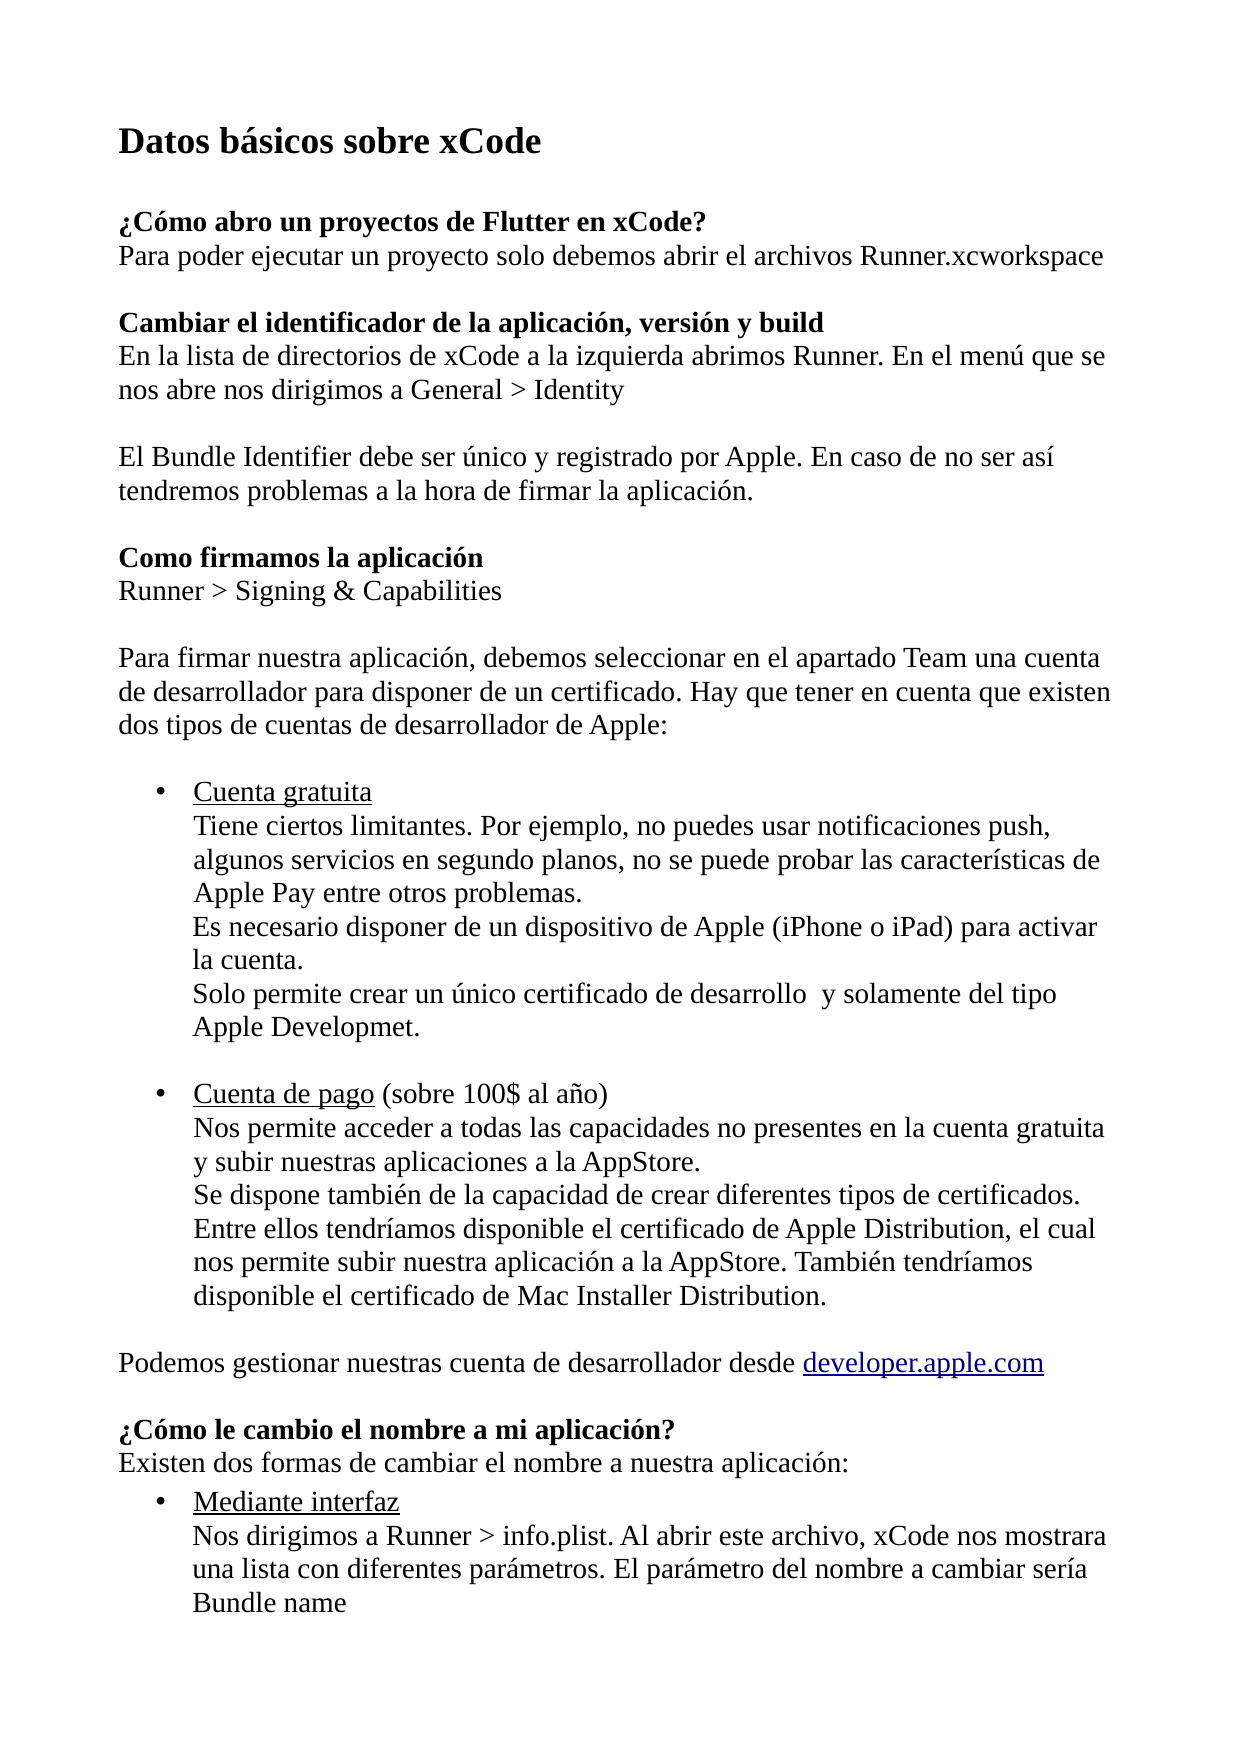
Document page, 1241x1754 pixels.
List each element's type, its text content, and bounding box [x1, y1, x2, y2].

list Cuenta gratuita [156, 774, 1122, 808]
list Cuenta de pago (sobre 100$ al año) [156, 1077, 1122, 1110]
text Existen dos formas de cambiar el nombre a nuestra aplicación: [118, 1446, 1122, 1479]
list Mediante interfaz [156, 1484, 1122, 1518]
text El Bundle Identifier debe ser único y registrado por Apple. En caso de no ser así tendremos problemas a la hora de firmar la aplicación. [118, 439, 1122, 506]
list Nos permite acceder a todas las capacidades no presentes en la cuenta gratuita y subir nuestras aplicaciones a la AppStore. [156, 1110, 1122, 1177]
list Se dispone también de la capacidad de crear diferentes tipos de certificados. Entre ellos tendríamos disponible el certificado de Apple Distribution, el cual nos permite subir nuestra aplicación a la AppStore. También tendríamos disponible el certificado de Mac Installer Distribution. [156, 1177, 1122, 1311]
text ¿Cómo abro un proyectos de Flutter en xCode? [118, 204, 1122, 238]
text Runner > Signing & Capabilities [118, 573, 1122, 607]
text En la lista de directorios de xCode a la izquierda abrimos Runner. En el menú que se nos abre nos dirigimos a General > Identity [118, 338, 1122, 406]
text Solo permite crear un único certificado de desarrollo y solamente del tipo Apple Developmet. [118, 976, 1122, 1043]
text ¿Cómo le cambio el nombre a mi aplicación? [118, 1412, 1122, 1446]
text Para poder ejecutar un proyecto solo debemos abrir el archivos Runner.xcworkspace [118, 238, 1122, 271]
text Es necesario disponer de un dispositivo de Apple (iPhone o iPad) para activar la cuenta. [118, 909, 1122, 976]
text Para firmar nuestra aplicación, debemos seleccionar en el apartado Team una cuenta de desarrollador para disponer de un certificado. Hay que tener en cuenta que existen dos tipos de cuentas de desarrollador de Apple: [118, 640, 1122, 741]
text Podemos gestionar nuestras cuenta de desarrollador desde developer.apple.com [118, 1345, 1122, 1378]
list Tiene ciertos limitantes. Por ejemplo, no puedes usar notificaciones push, algunos servicios en segundo planos, no se puede probar las características de Apple Pay entre otros problemas. [156, 808, 1122, 909]
text Nos dirigimos a Runner > info.plist. Al abrir este archivo, xCode nos mostrara una lista con diferentes parámetros. El parámetro del nombre a cambiar sería Bundle name [118, 1518, 1122, 1618]
text Datos básicos sobre xCode [118, 118, 1122, 161]
text Cambiar el identificador de la aplicación, versión y build [118, 305, 1122, 338]
text Como firmamos la aplicación [118, 540, 1122, 573]
